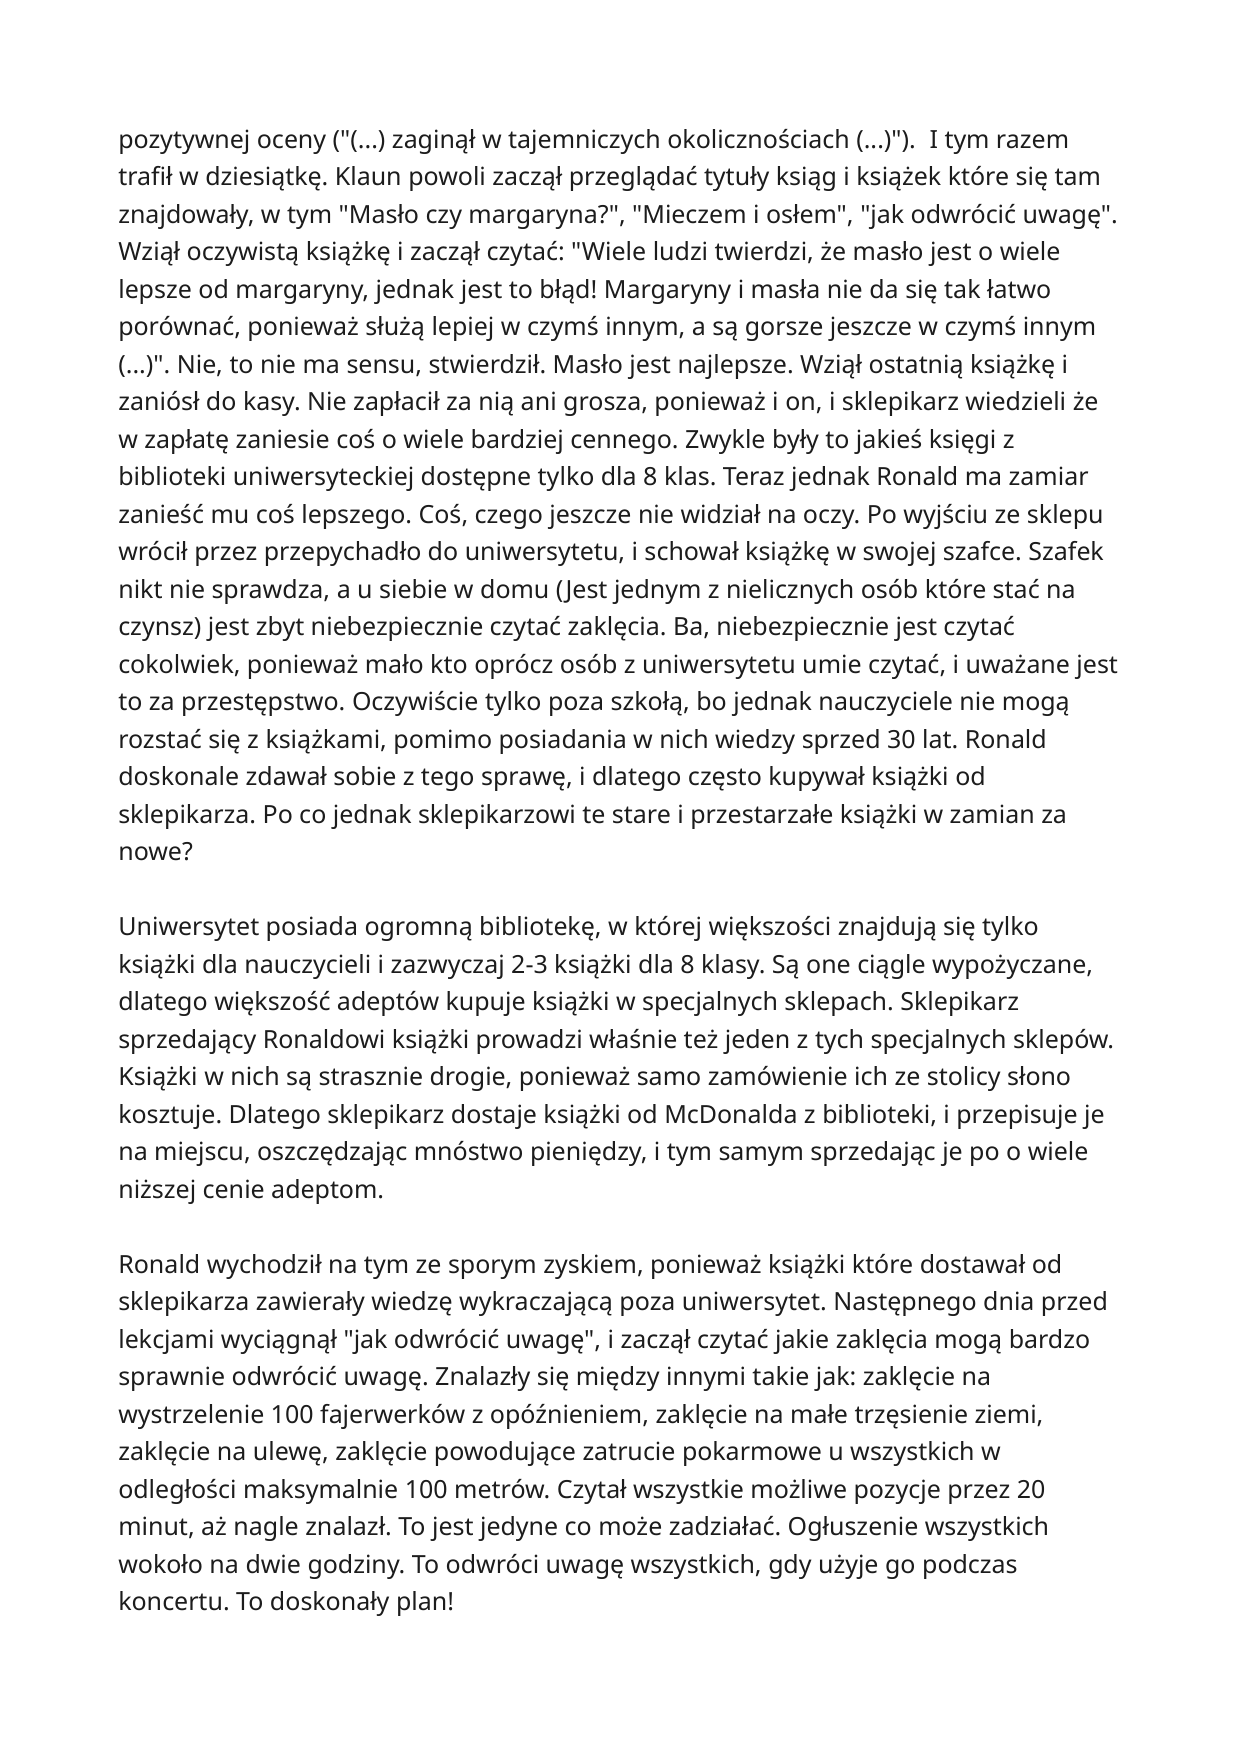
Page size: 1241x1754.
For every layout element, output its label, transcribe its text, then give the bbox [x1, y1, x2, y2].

text Ronald wychodził na tym ze sporym zyskiem, ponieważ książki które dostawał od sklepikarza zawierały wiedzę wykraczającą poza uniwersytet. Następnego dnia przed lekcjami wyciągnął "jak odwrócić uwagę", i zaczął czytać jakie zaklęcia mogą bardzo sprawnie odwrócić uwagę. Znalazły się między innymi takie jak: zaklęcie na wystrzelenie 100 fajerwerków z opóźnieniem, zaklęcie na małe trzęsienie ziemi, zaklęcie na ulewę, zaklęcie powodujące zatrucie pokarmowe u wszystkich w odległości maksymalnie 100 metrów. Czytał wszystkie możliwe pozycje przez 20 minut, aż nagle znalazł. To jest jedyne co może zadziałać. Ogłuszenie wszystkich wokoło na dwie godziny. To odwróci uwagę wszystkich, gdy użyje go podczas koncertu. To doskonały plan! [118, 1243, 1122, 1618]
text pozytywnej oceny ("(...) zaginął w tajemniczych okolicznościach (...)"). I tym razem trafił w dziesiątkę. Klaun powoli zaczął przeglądać tytuły ksiąg i książek które się tam znajdowały, w tym "Masło czy margaryna?", "Mieczem i osłem", "jak odwrócić uwagę". Wziął oczywistą książkę i zaczął czytać: "Wiele ludzi twierdzi, że masło jest o wiele lepsze od margaryny, jednak jest to błąd! Margaryny i masła nie da się tak łatwo porównać, ponieważ służą lepiej w czymś innym, a są gorsze jeszcze w czymś innym (...)". Nie, to nie ma sensu, stwierdził. Masło jest najlepsze. Wziął ostatnią książkę i zaniósł do kasy. Nie zapłacił za nią ani grosza, ponieważ i on, i sklepikarz wiedzieli że w zapłatę zaniesie coś o wiele bardziej cennego. Zwykle były to jakieś księgi z biblioteki uniwersyteckiej dostępne tylko dla 8 klas. Teraz jednak Ronald ma zamiar zanieść mu coś lepszego. Coś, czego jeszcze nie widział na oczy. Po wyjściu ze sklepu wrócił przez przepychadło do uniwersytetu, i schował książkę w swojej szafce. Szafek nikt nie sprawdza, a u siebie w domu (Jest jednym z nielicznych osób które stać na czynsz) jest zbyt niebezpiecznie czytać zaklęcia. Ba, niebezpiecznie jest czytać cokolwiek, ponieważ mało kto oprócz osób z uniwersytetu umie czytać, i uważane jest to za przestępstwo. Oczywiście tylko poza szkołą, bo jednak nauczyciele nie mogą rozstać się z książkami, pomimo posiadania w nich wiedzy sprzed 30 lat. Ronald doskonale zdawał sobie z tego sprawę, i dlatego często kupywał książki od sklepikarza. Po co jednak sklepikarzowi te stare i przestarzałe książki w zamian za nowe? [118, 118, 1122, 868]
text Uniwersytet posiada ogromną bibliotekę, w której większości znajdują się tylko książki dla nauczycieli i zazwyczaj 2-3 książki dla 8 klasy. Są one ciągle wypożyczane, dlatego większość adeptów kupuje książki w specjalnych sklepach. Sklepikarz sprzedający Ronaldowi książki prowadzi właśnie też jeden z tych specjalnych sklepów. Książki w nich są strasznie drogie, ponieważ samo zamówienie ich ze stolicy słono kosztuje. Dlatego sklepikarz dostaje książki od McDonalda z biblioteki, i przepisuje je na miejscu, oszczędzając mnóstwo pieniędzy, i tym samym sprzedając je po o wiele niższej cenie adeptom. [118, 906, 1122, 1206]
